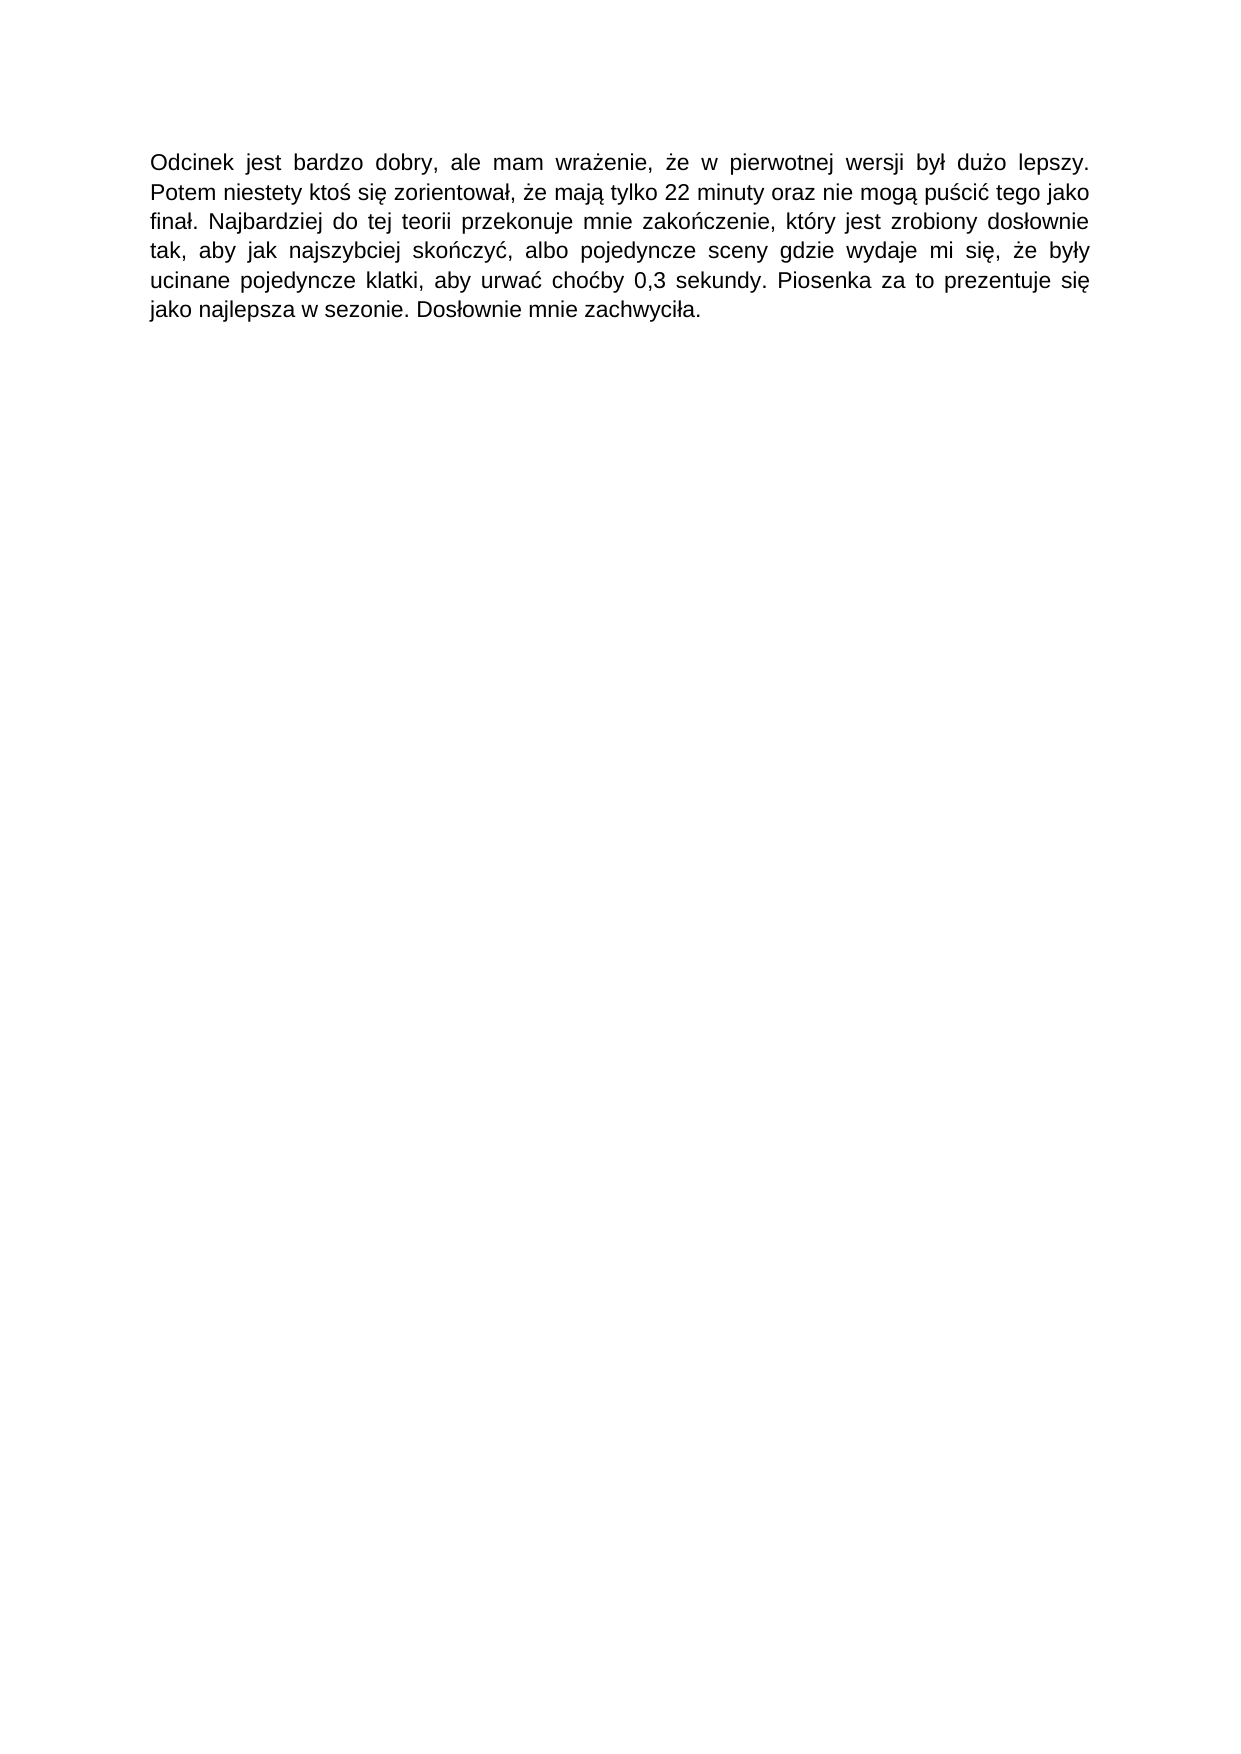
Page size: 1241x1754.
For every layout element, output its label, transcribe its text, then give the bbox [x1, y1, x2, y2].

text Odcinek jest bardzo dobry, ale mam wrażenie, że w pierwotnej wersji był dużo lepszy. Potem niestety ktoś się zorientował, że mają tylko 22 minuty oraz nie mogą puścić tego jako finał. Najbardziej do tej teorii przekonuje mnie zakończenie, który jest zrobiony dosłownie tak, aby jak najszybciej skończyć, albo pojedyncze sceny gdzie wydaje mi się, że były ucinane pojedyncze klatki, aby urwać choćby 0,3 sekundy. Piosenka za to prezentuje się jako najlepsza w sezonie. Dosłownie mnie zachwyciła. [150, 150, 1091, 322]
